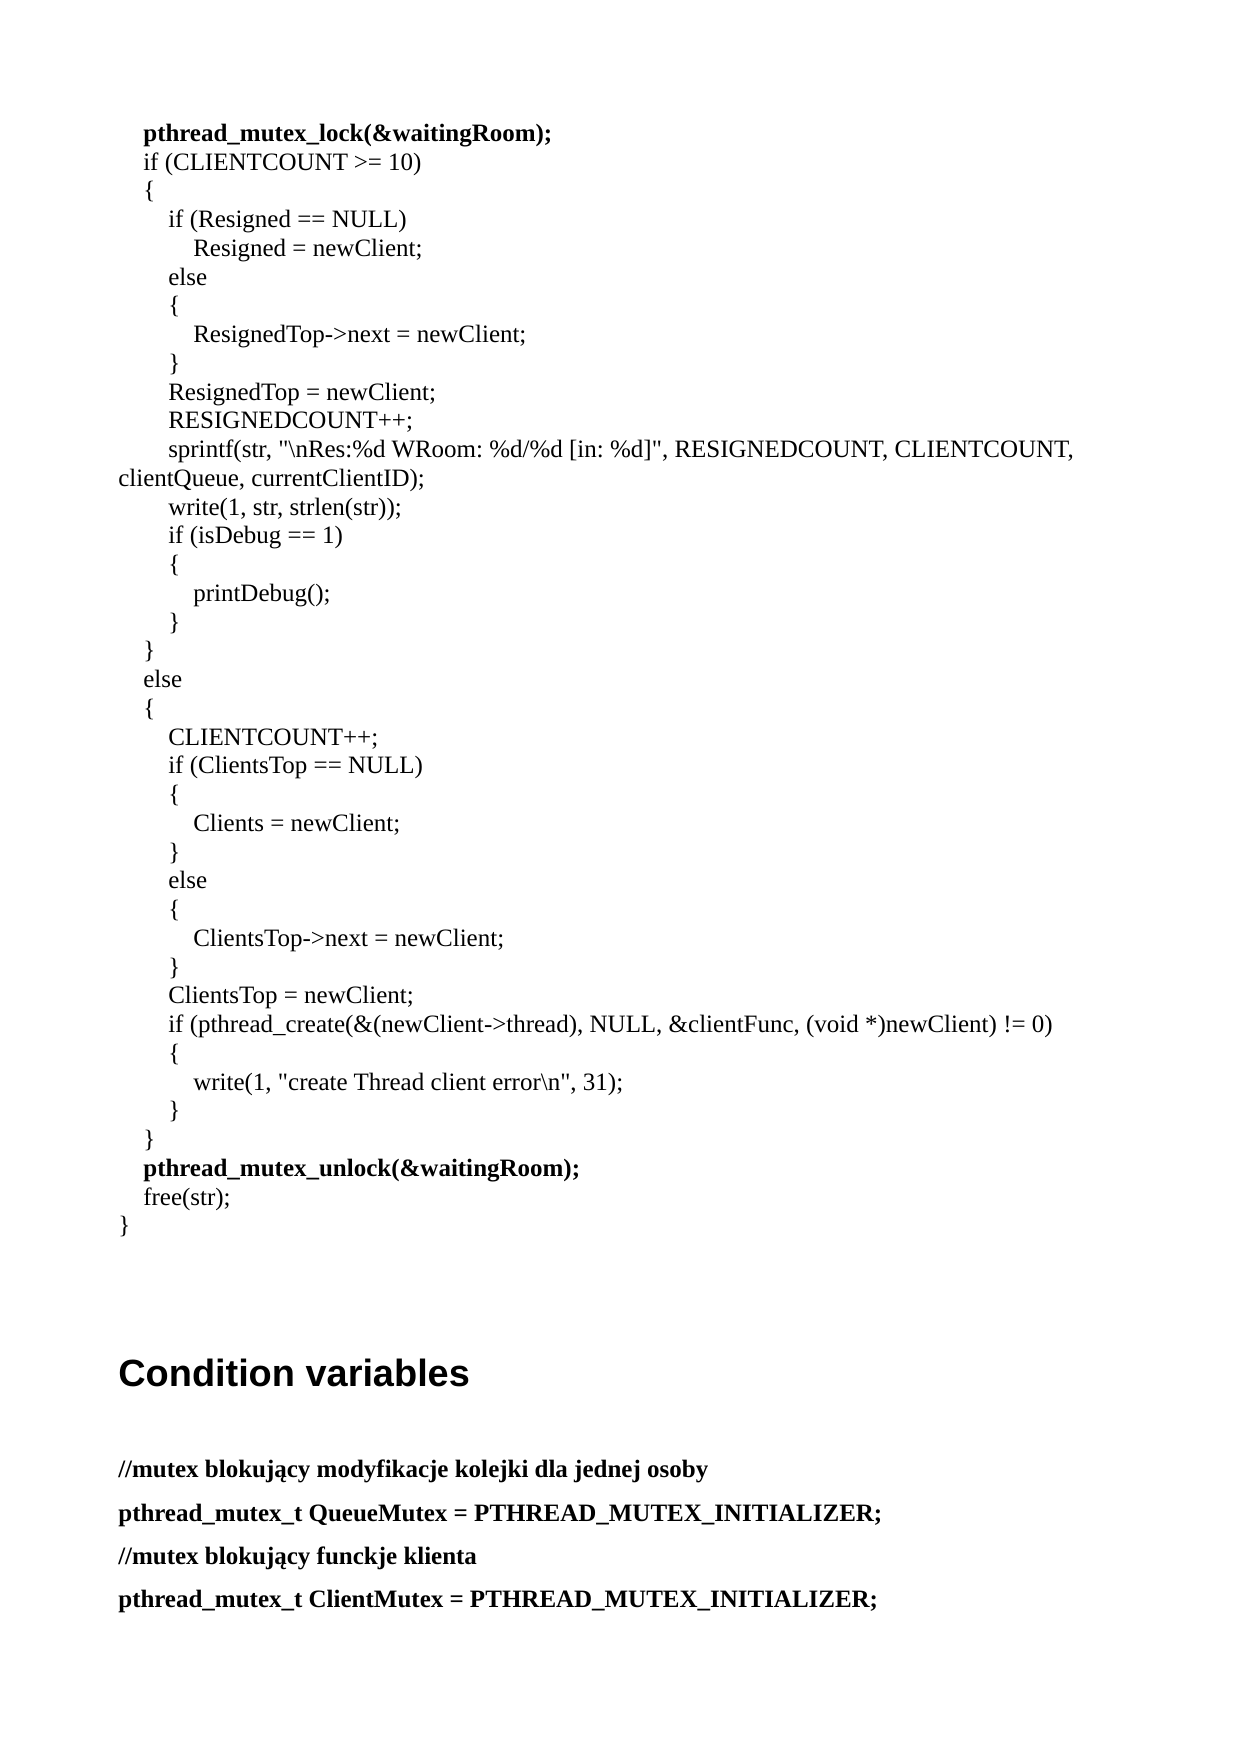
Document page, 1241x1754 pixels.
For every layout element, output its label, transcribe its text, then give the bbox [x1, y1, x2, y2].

text if (CLIENTCOUNT >= 10) [118, 147, 1122, 176]
text if (isDebug == 1) [118, 521, 1122, 549]
text else [118, 262, 1122, 291]
text ResignedTop = newClient; [118, 377, 1122, 406]
text { [118, 693, 1122, 722]
text { [118, 549, 1122, 578]
text sprintf(str, "\nRes:%d WRoom: %d/%d [in: %d]", RESIGNEDCOUNT, CLIENTCOUNT, clientQueue, currentClientID); [118, 434, 1122, 492]
text { [118, 894, 1122, 923]
text Clients = newClient; [118, 808, 1122, 837]
text if (Resigned == NULL) [118, 204, 1122, 233]
text write(1, "create Thread client error\n", 31); [118, 1067, 1122, 1096]
text ClientsTop->next = newClient; [118, 923, 1122, 952]
text { [118, 176, 1122, 204]
text else [118, 866, 1122, 894]
text //mutex blokujący funckje klienta [118, 1541, 1122, 1570]
subtitle Condition variables [118, 1351, 1122, 1394]
text else [118, 664, 1122, 693]
text Resigned = newClient; [118, 233, 1122, 262]
text } [118, 837, 1122, 866]
text printDebug(); [118, 578, 1122, 607]
text CLIENTCOUNT++; [118, 722, 1122, 751]
text { [118, 779, 1122, 808]
text pthread_mutex_unlock(&waitingRoom); [118, 1153, 1122, 1182]
text if (ClientsTop == NULL) [118, 751, 1122, 779]
text pthread_mutex_t ClientMutex = PTHREAD_MUTEX_INITIALIZER; [118, 1584, 1122, 1613]
text } [118, 952, 1122, 981]
text { [118, 291, 1122, 319]
text write(1, str, strlen(str)); [118, 492, 1122, 521]
text pthread_mutex_t QueueMutex = PTHREAD_MUTEX_INITIALIZER; [118, 1498, 1122, 1526]
text ClientsTop = newClient; [118, 981, 1122, 1009]
text } [118, 348, 1122, 377]
text if (pthread_create(&(newClient->thread), NULL, &clientFunc, (void *)newClient) != 0) [118, 1009, 1122, 1038]
text pthread_mutex_lock(&waitingRoom); [118, 118, 1122, 147]
text } [118, 1096, 1122, 1124]
text free(str); [118, 1182, 1122, 1211]
text RESIGNEDCOUNT++; [118, 406, 1122, 434]
text } [118, 607, 1122, 636]
text { [118, 1038, 1122, 1067]
text //mutex blokujący modyfikacje kolejki dla jednej osoby [118, 1454, 1122, 1483]
text } [118, 1211, 1122, 1239]
text ResignedTop->next = newClient; [118, 319, 1122, 348]
text } [118, 636, 1122, 664]
text } [118, 1124, 1122, 1153]
